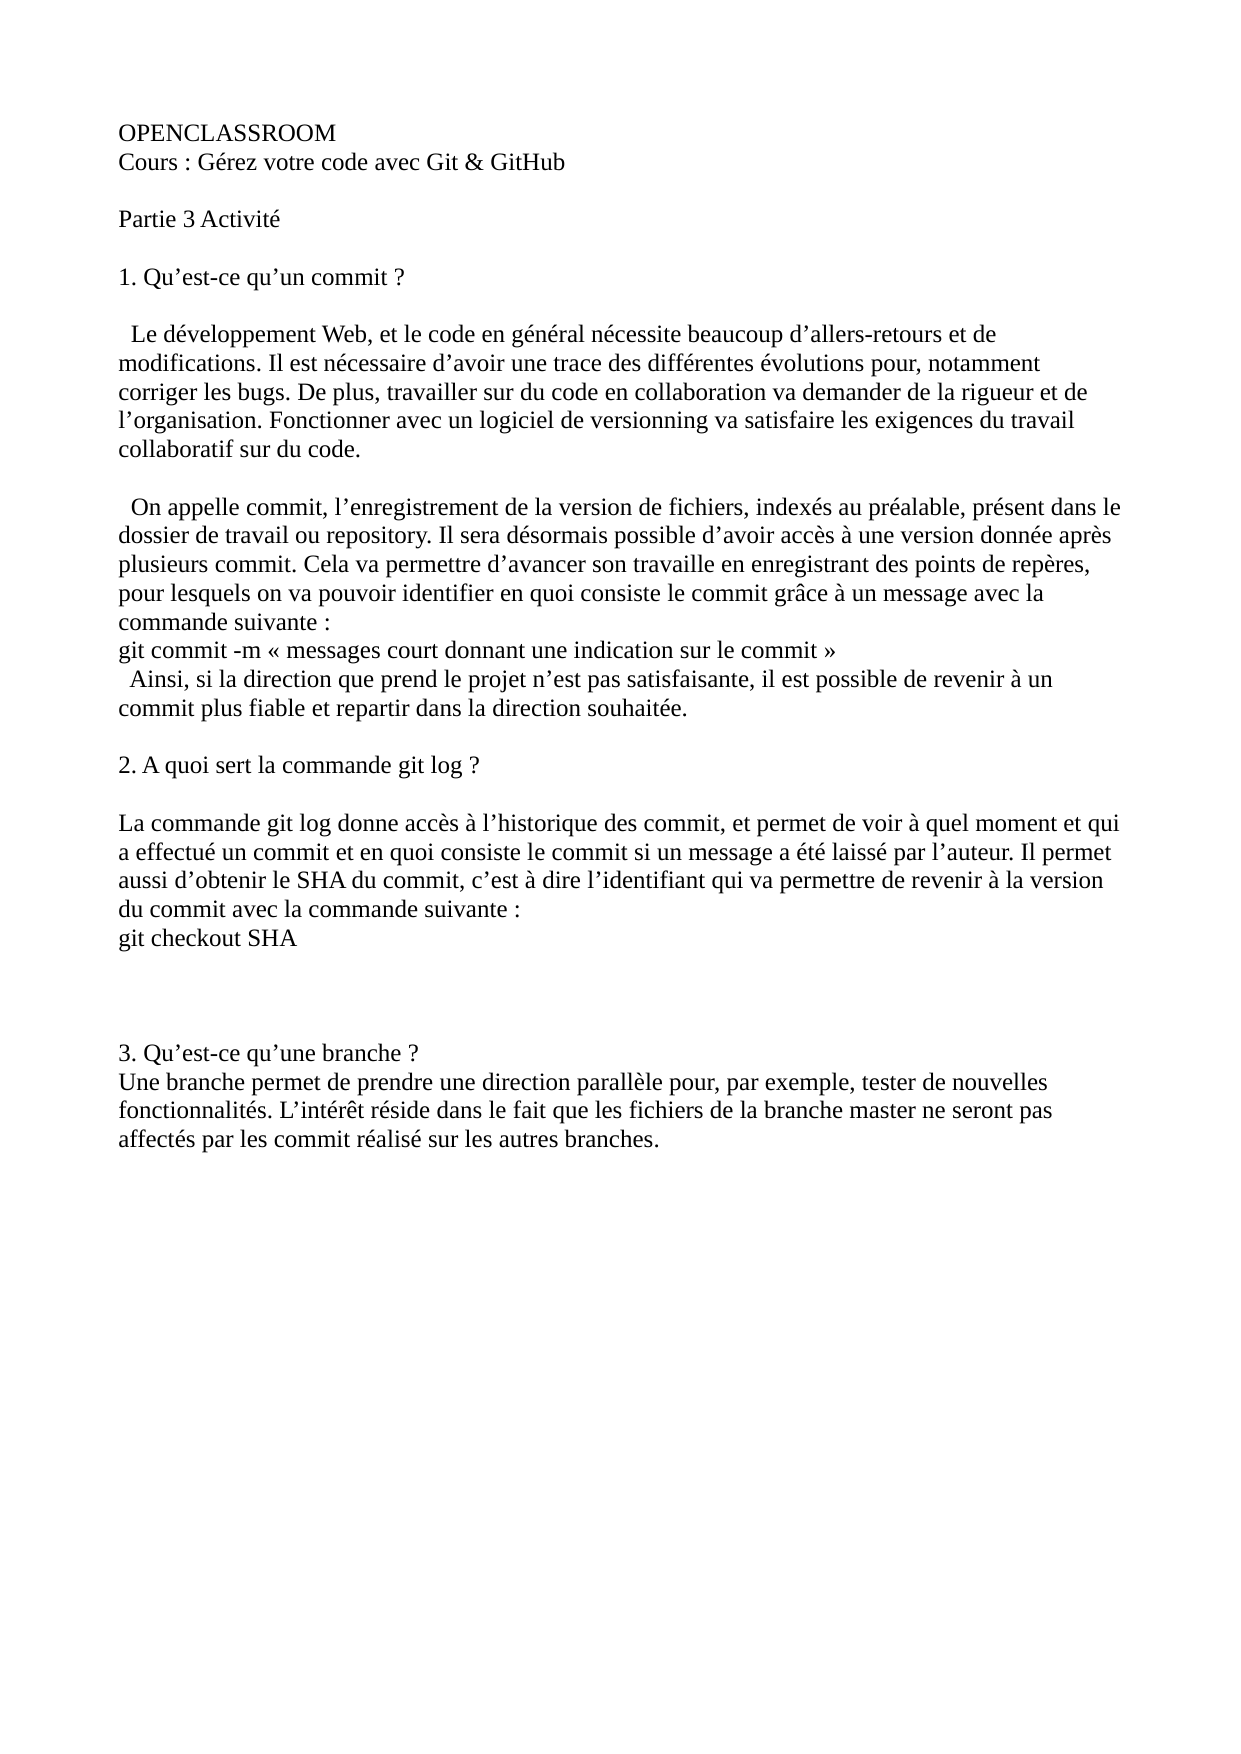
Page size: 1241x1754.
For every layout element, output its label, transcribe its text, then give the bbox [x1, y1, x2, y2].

text Partie 3 Activité [118, 204, 1122, 233]
text 3. Qu’est-ce qu’une branche ? [118, 1038, 1122, 1067]
text Ainsi, si la direction que prend le projet n’est pas satisfaisante, il est possible de revenir à un commit plus fiable et repartir dans la direction souhaitée. [118, 664, 1122, 722]
text git commit -m « messages court donnant une indication sur le commit » [118, 636, 1122, 664]
text On appelle commit, l’enregistrement de la version de fichiers, indexés au préalable, présent dans le dossier de travail ou repository. Il sera désormais possible d’avoir accès à une version donnée après plusieurs commit. Cela va permettre d’avancer son travaille en enregistrant des points de repères, pour lesquels on va pouvoir identifier en quoi consiste le commit grâce à un message avec la commande suivante : [118, 492, 1122, 636]
text Le développement Web, et le code en général nécessite beaucoup d’allers-retours et de modifications. Il est nécessaire d’avoir une trace des différentes évolutions pour, notamment corriger les bugs. De plus, travailler sur du code en collaboration va demander de la rigueur et de l’organisation. Fonctionner avec un logiciel de versionning va satisfaire les exigences du travail collaboratif sur du code. [118, 319, 1122, 463]
text OPENCLASSROOM [118, 118, 1122, 147]
text La commande git log donne accès à l’historique des commit, et permet de voir à quel moment et qui a effectué un commit et en quoi consiste le commit si un message a été laissé par l’auteur. Il permet aussi d’obtenir le SHA du commit, c’est à dire l’identifiant qui va permettre de revenir à la version du commit avec la commande suivante : [118, 808, 1122, 923]
text 1. Qu’est-ce qu’un commit ? [118, 262, 1122, 291]
text git checkout SHA [118, 923, 1122, 952]
text 2. A quoi sert la commande git log ? [118, 751, 1122, 779]
text Cours : Gérez votre code avec Git & GitHub [118, 147, 1122, 176]
text Une branche permet de prendre une direction parallèle pour, par exemple, tester de nouvelles fonctionnalités. L’intérêt réside dans le fait que les fichiers de la branche master ne seront pas affectés par les commit réalisé sur les autres branches. [118, 1067, 1122, 1153]
